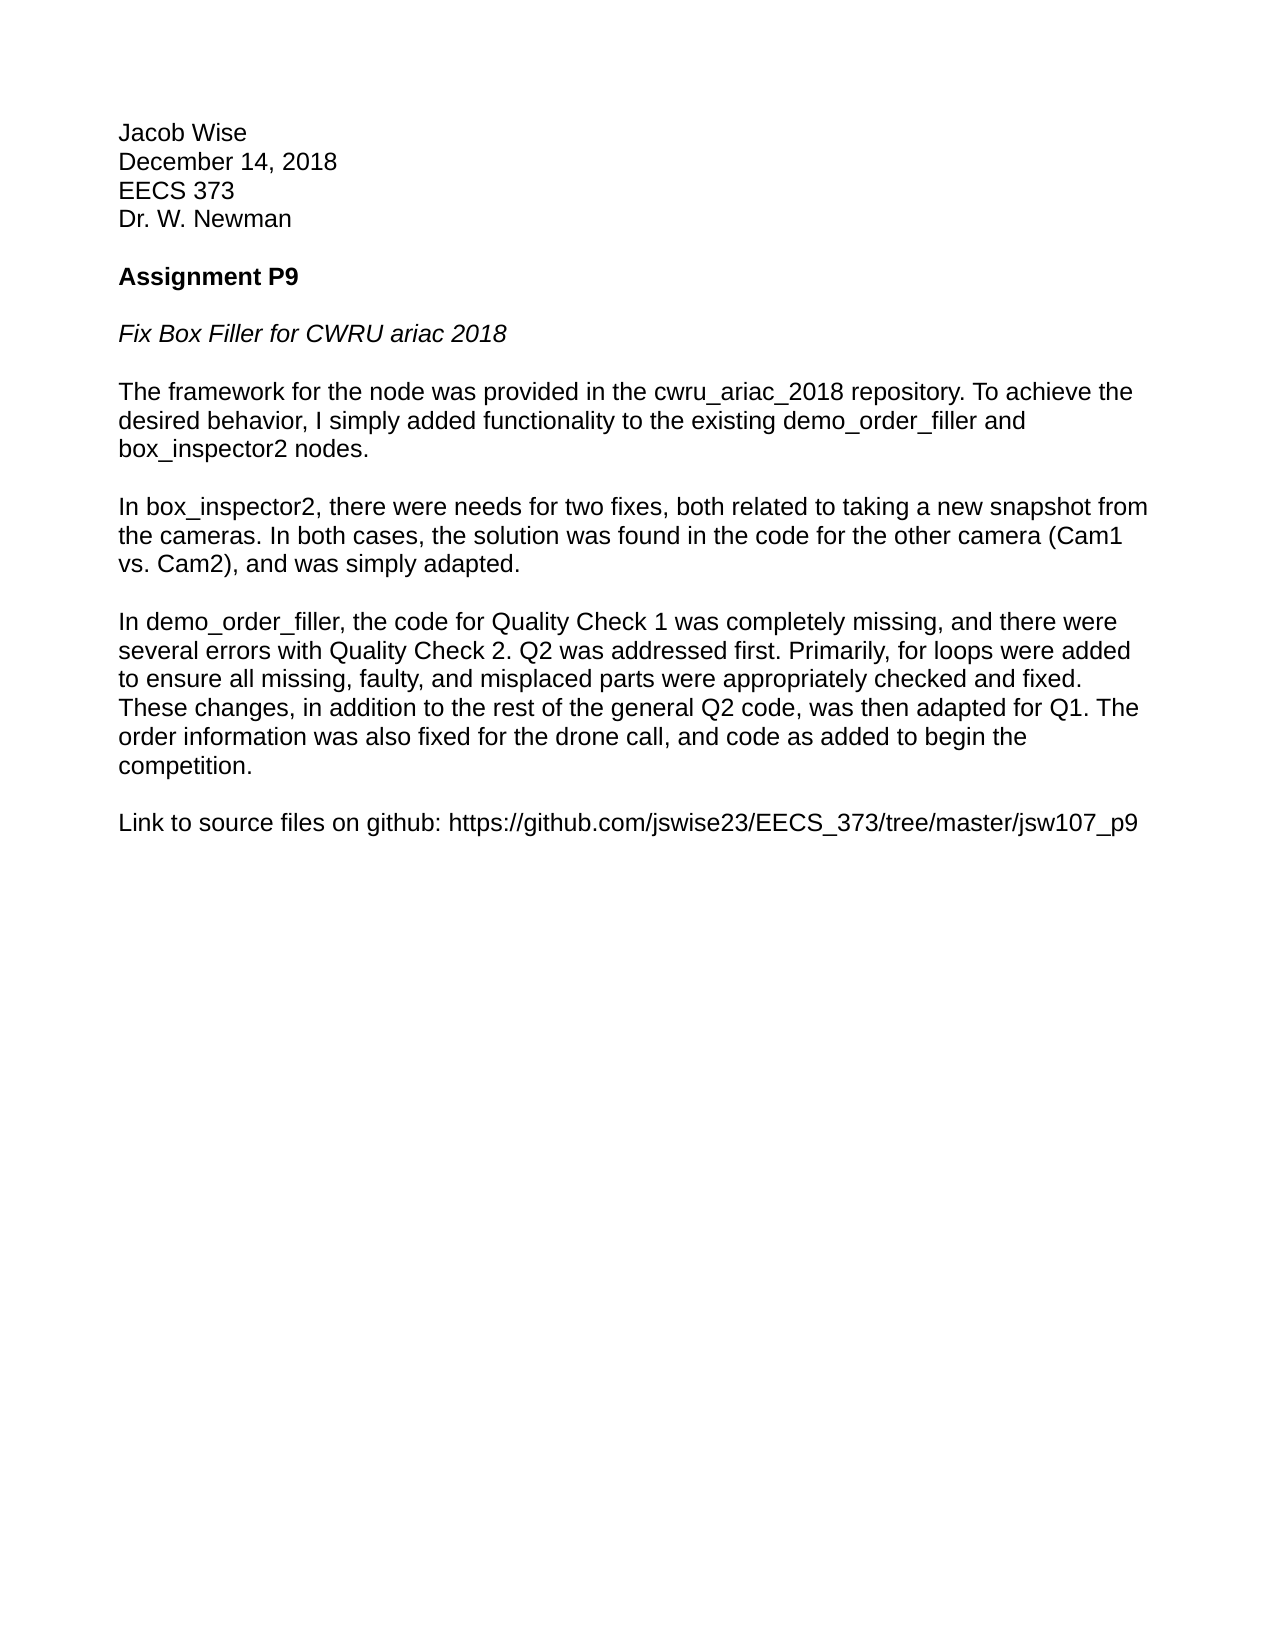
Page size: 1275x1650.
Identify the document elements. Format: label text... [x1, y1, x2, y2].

text EECS 373 [118, 176, 1157, 204]
text In box_inspector2, there were needs for two fixes, both related to taking a new snapshot from the cameras. In both cases, the solution was found in the code for the other camera (Cam1 vs. Cam2), and was simply adapted. [118, 492, 1157, 578]
text Fix Box Filler for CWRU ariac 2018 [118, 319, 1157, 348]
text In demo_order_filler, the code for Quality Check 1 was completely missing, and there were several errors with Quality Check 2. Q2 was addressed first. Primarily, for loops were added to ensure all missing, faulty, and misplaced parts were appropriately checked and fixed. These changes, in addition to the rest of the general Q2 code, was then adapted for Q1. The order information was also fixed for the drone call, and code as added to begin the competition. [118, 607, 1157, 779]
text Jacob Wise [118, 118, 1157, 147]
text Assignment P9 [118, 262, 1157, 291]
text Link to source files on github: https://github.com/jswise23/EECS_373/tree/master/jsw107_p9 [118, 808, 1157, 837]
text The framework for the node was provided in the cwru_ariac_2018 repository. To achieve the desired behavior, I simply added functionality to the existing demo_order_filler and box_inspector2 nodes. [118, 377, 1157, 463]
text Dr. W. Newman [118, 204, 1157, 233]
text December 14, 2018 [118, 147, 1157, 176]
